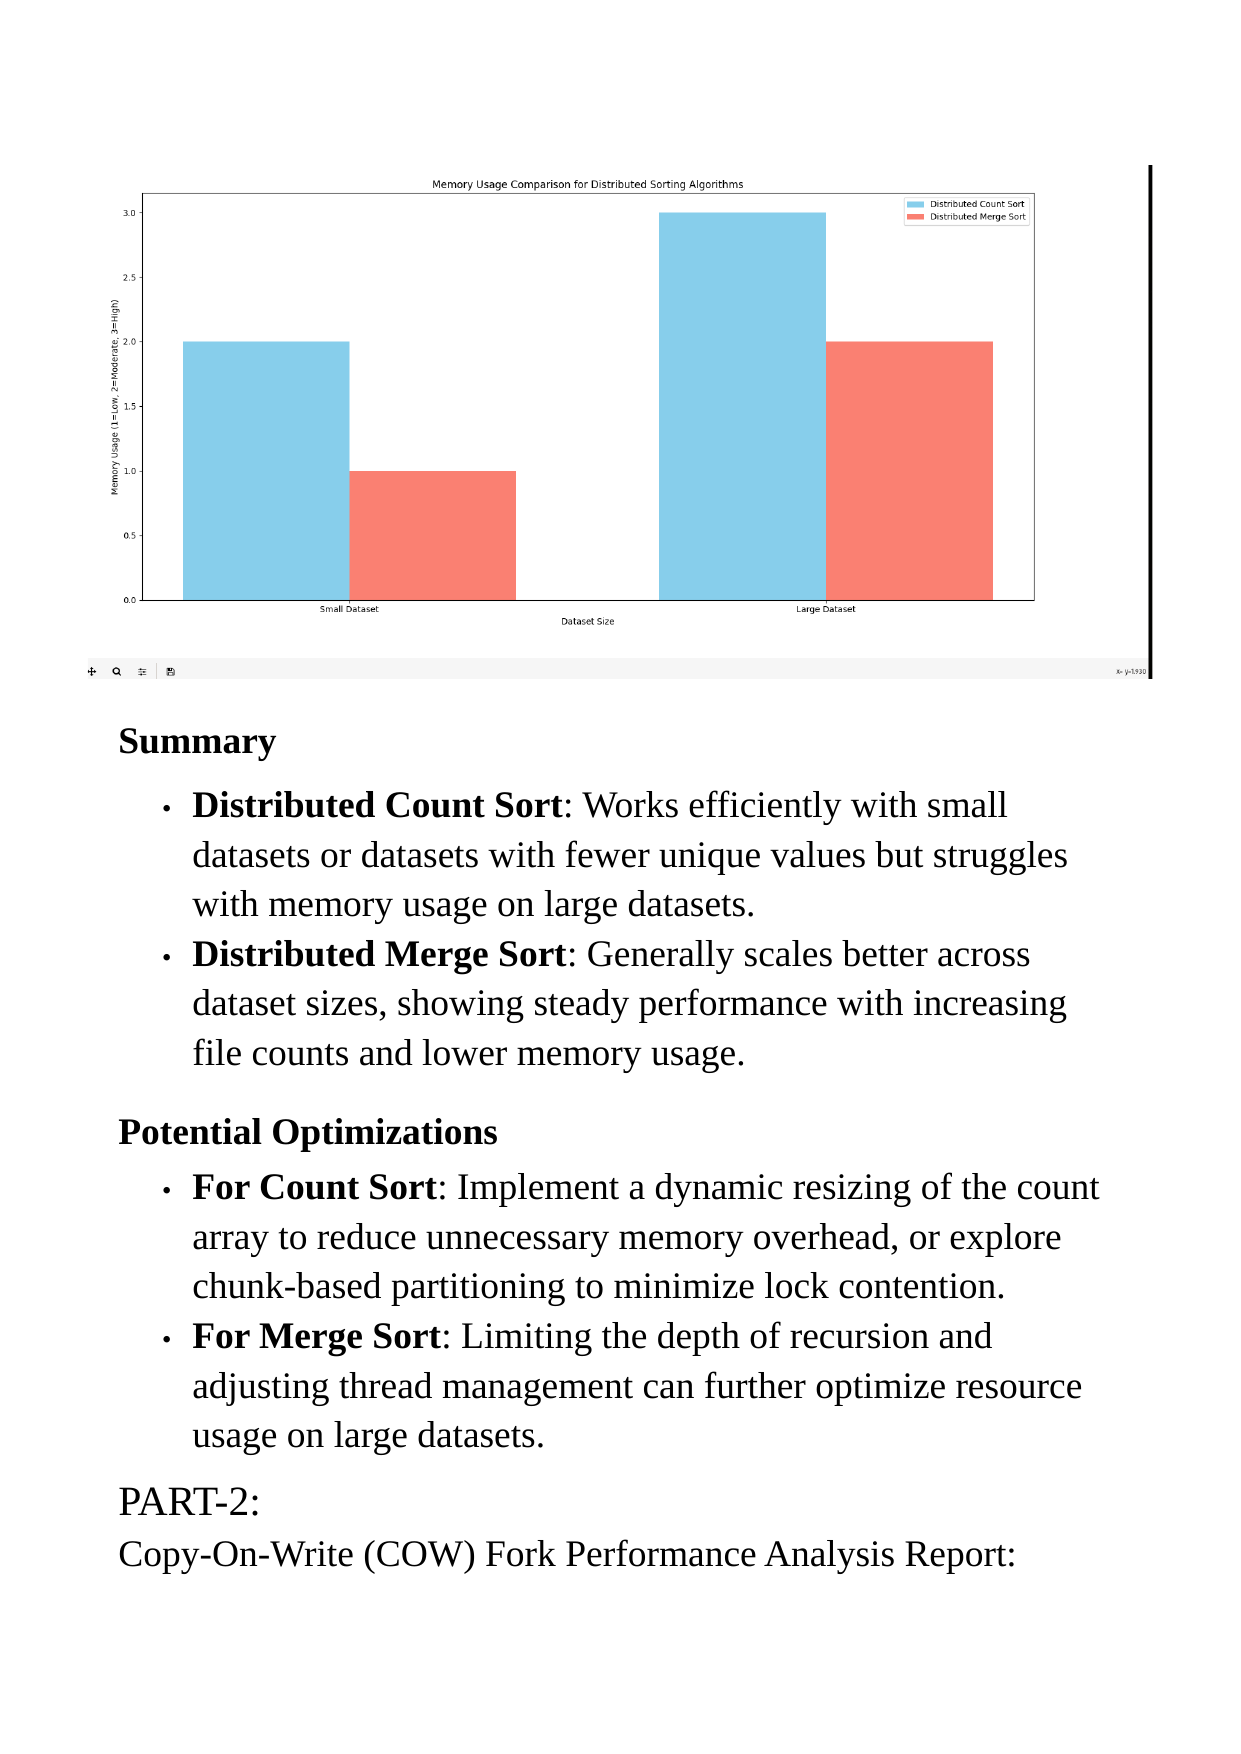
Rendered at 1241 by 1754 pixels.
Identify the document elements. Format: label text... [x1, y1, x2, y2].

text PART-2: Copy-On-Write (COW) Fork Performance Analysis Report: [118, 1477, 1122, 1574]
list For Merge Sort: Limiting the depth of recursion and adjusting thread management can further optimize resource usage on large datasets. [162, 1313, 1122, 1456]
list Distributed Count Sort: Works efficiently with small datasets or datasets with fewer unique values but struggles with memory usage on large datasets. [162, 782, 1122, 925]
text Summary [118, 679, 1122, 761]
picture [87, 165, 1153, 679]
list For Count Sort: Implement a dynamic resizing of the count array to reduce unnecessary memory overhead, or explore chunk-based partitioning to minimize lock contention. [162, 1165, 1122, 1307]
list Distributed Merge Sort: Generally scales better across dataset sizes, showing steady performance with increasing file counts and lower memory usage. [162, 931, 1122, 1073]
subtitle Potential Optimizations [118, 1109, 1122, 1152]
